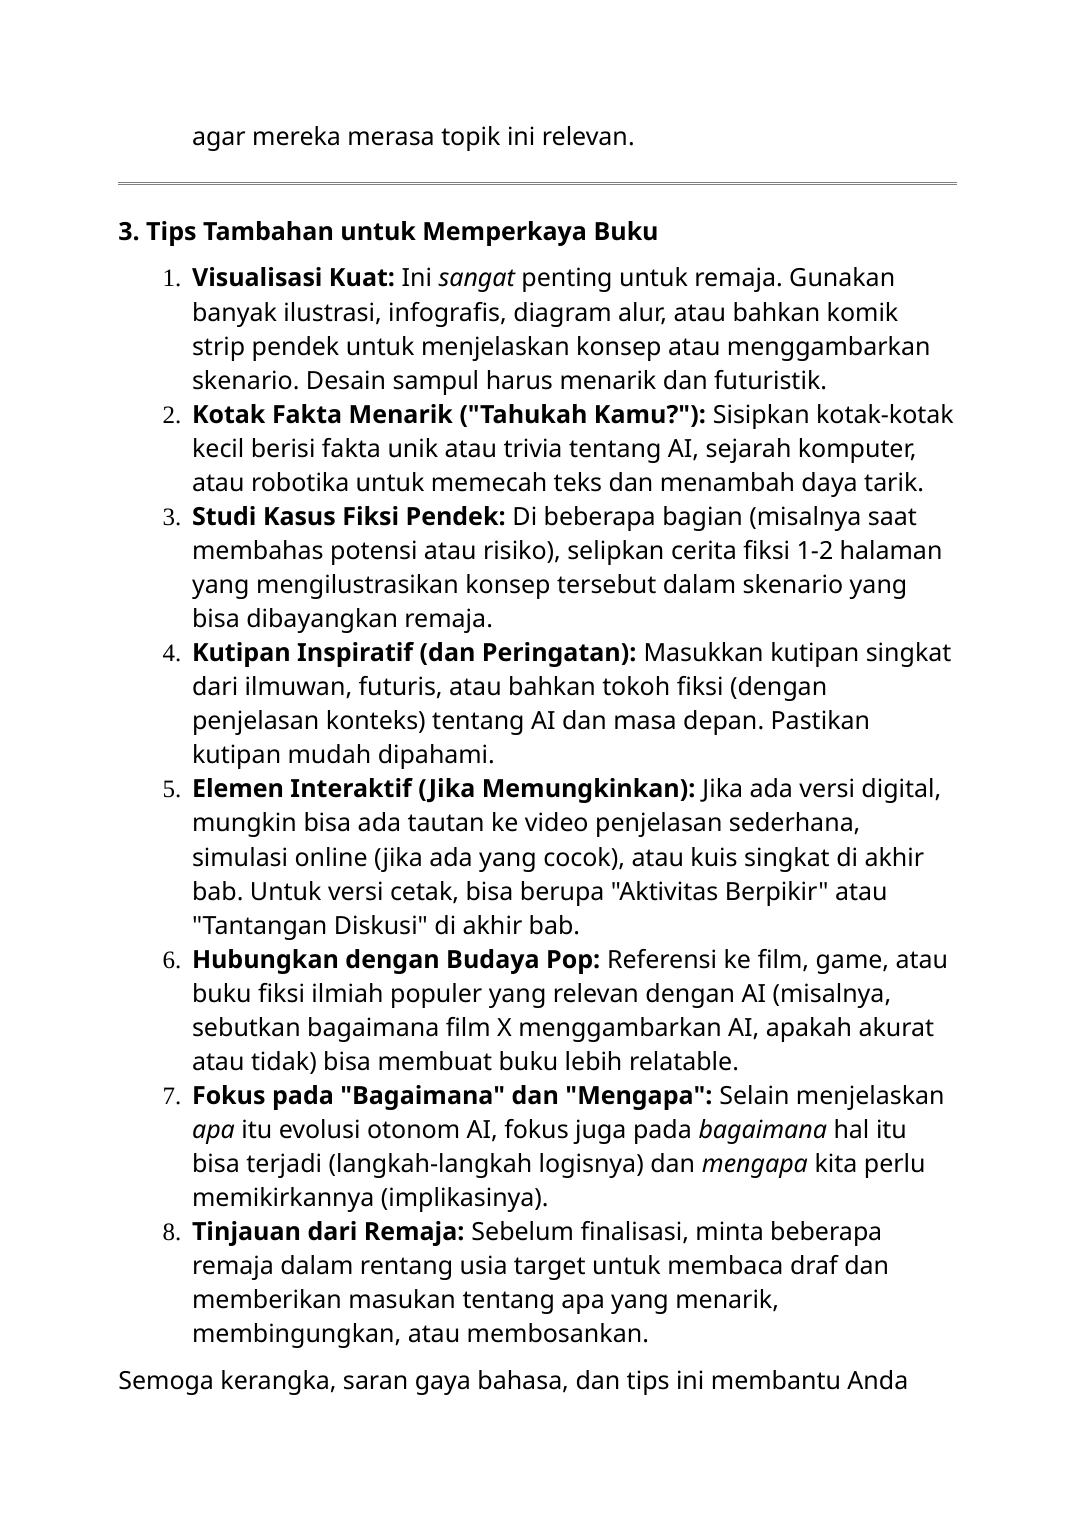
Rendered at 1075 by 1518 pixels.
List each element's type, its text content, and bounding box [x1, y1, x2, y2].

list Visualisasi Kuat: Ini sangat penting untuk remaja. Gunakan banyak ilustrasi, infografis, diagram alur, atau bahkan komik strip pendek untuk menjelaskan konsep atau menggambarkan skenario. Desain sampul harus menarik dan futuristik. [162, 260, 957, 396]
list Kutipan Inspiratif (dan Peringatan): Masukkan kutipan singkat dari ilmuwan, futuris, atau bahkan tokoh fiksi (dengan penjelasan konteks) tentang AI dan masa depan. Pastikan kutipan mudah dipahami. [162, 635, 957, 771]
list Elemen Interaktif (Jika Memungkinkan): Jika ada versi digital, mungkin bisa ada tautan ke video penjelasan sederhana, simulasi online (jika ada yang cocok), atau kuis singkat di akhir bab. Untuk versi cetak, bisa berupa "Aktivitas Berpikir" atau "Tantangan Diskusi" di akhir bab. [162, 771, 957, 941]
list Studi Kasus Fiksi Pendek: Di beberapa bagian (misalnya saat membahas potensi atau risiko), selipkan cerita fiksi 1-2 halaman yang mengilustrasikan konsep tersebut dalam skenario yang bisa dibayangkan remaja. [162, 498, 957, 635]
text 3. Tips Tambahan untuk Memperkaya Buku [118, 213, 957, 248]
list Fokus pada "Bagaimana" dan "Mengapa": Selain menjelaskan apa itu evolusi otonom AI, fokus juga pada bagaimana hal itu bisa terjadi (langkah-langkah logisnya) dan mengapa kita perlu memikirkannya (implikasinya). [162, 1078, 957, 1214]
list Kotak Fakta Menarik ("Tahukah Kamu?"): Sisipkan kotak-kotak kecil berisi fakta unik atau trivia tentang AI, sejarah komputer, atau robotika untuk memecah teks dan menambah daya tarik. [162, 396, 957, 498]
list Tinjauan dari Remaja: Sebelum finalisasi, minta beberapa remaja dalam rentang usia target untuk membaca draf dan memberikan masukan tentang apa yang menarik, membingungkan, atau membosankan. [162, 1214, 957, 1350]
list agar mereka merasa topik ini relevan. [162, 118, 957, 152]
list Hubungkan dengan Budaya Pop: Referensi ke film, game, atau buku fiksi ilmiah populer yang relevan dengan AI (misalnya, sebutkan bagaimana film X menggambarkan AI, apakah akurat atau tidak) bisa membuat buku lebih relatable. [162, 941, 957, 1078]
text Semoga kerangka, saran gaya bahasa, dan tips ini membantu Anda [118, 1363, 957, 1397]
